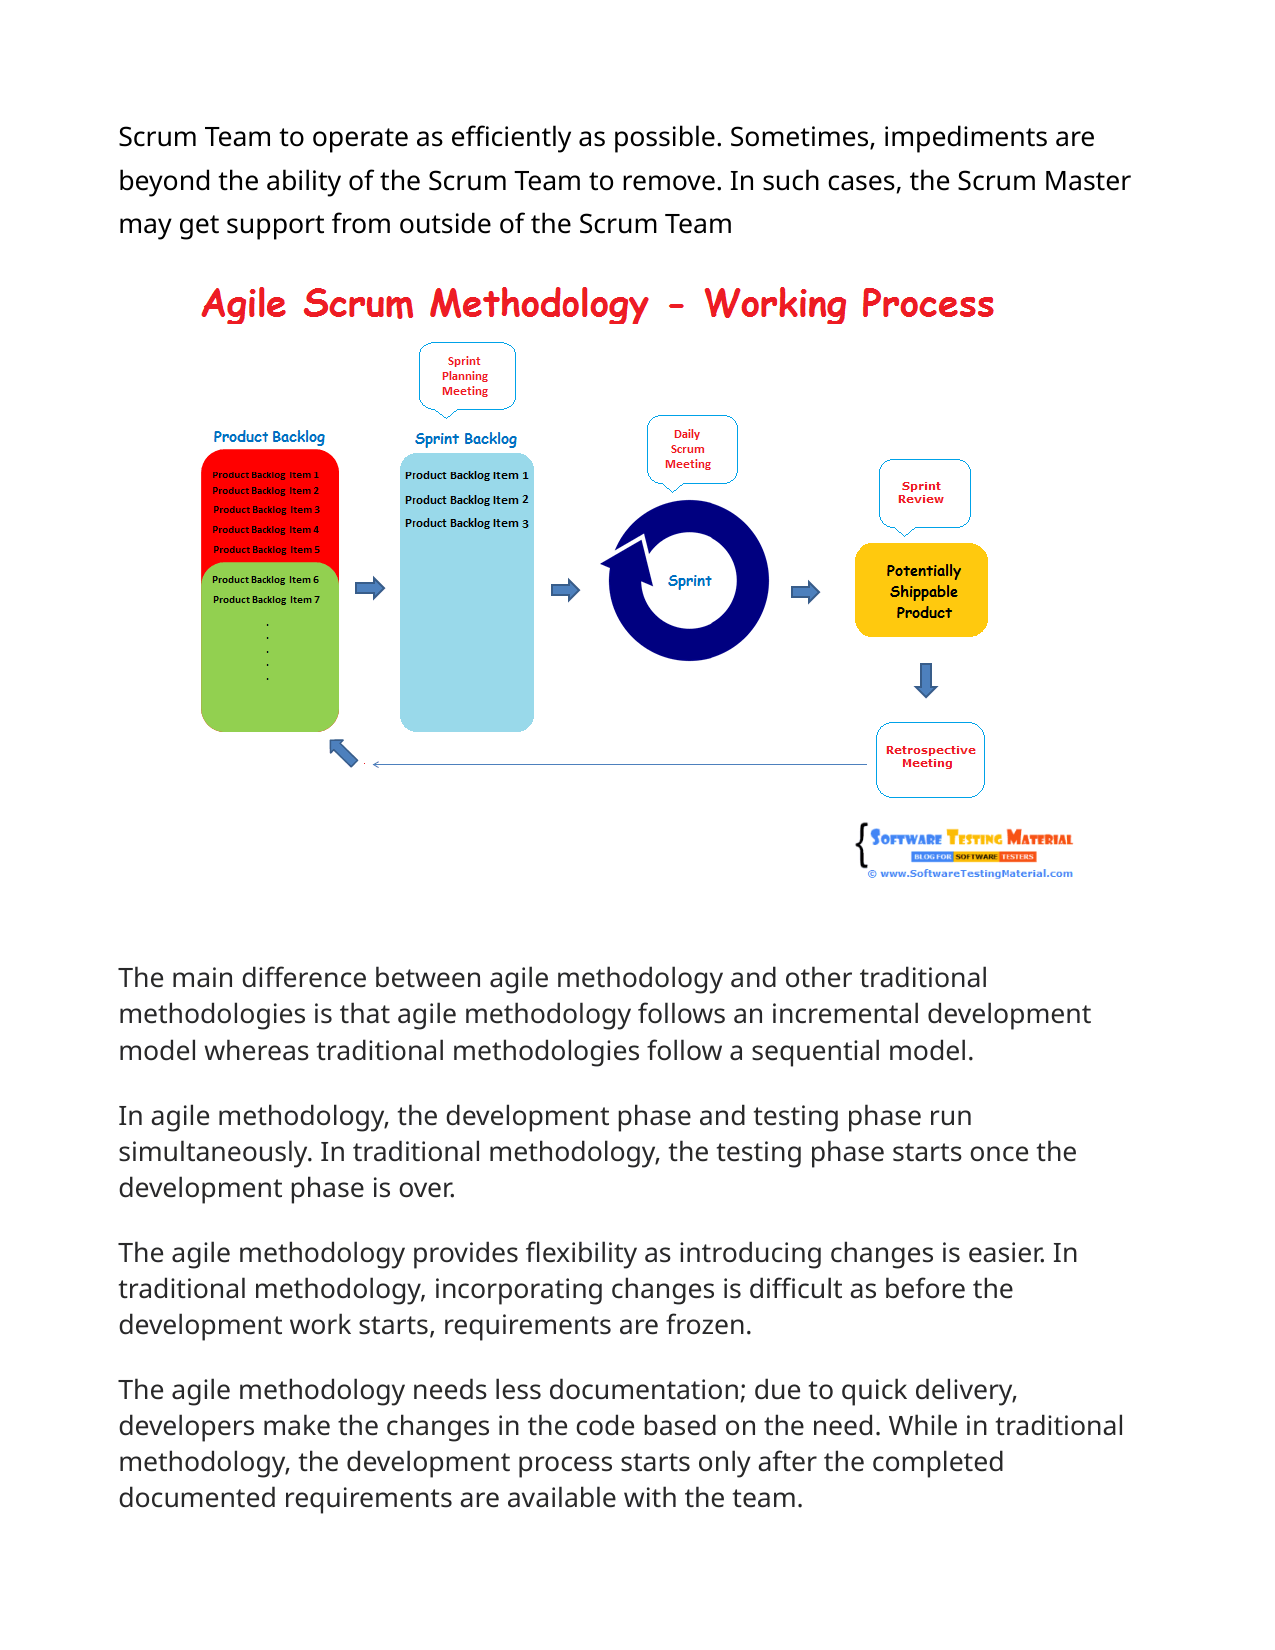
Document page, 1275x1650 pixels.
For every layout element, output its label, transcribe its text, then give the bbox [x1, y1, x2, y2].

picture [118, 262, 1157, 895]
text The main difference between agile methodology and other traditional methodologies is that agile methodology follows an incremental development model whereas traditional methodologies follow a sequential model. In agile methodology, the development phase and testing phase run simultaneously. In traditional methodology, the testing phase starts once the development phase is over. The agile methodology provides flexibility as introducing changes is easier. In traditional methodology, incorporating changes is difficult as before the development work starts, requirements are frozen. The agile methodology needs less documentation; due to quick delivery, developers make the changes in the code based on the need. While in traditional methodology, the development process starts only after the completed documented requirements are available with the team. [118, 959, 1157, 1516]
text Scrum Team to operate as efficiently as possible. Sometimes, impediments are beyond the ability of the Scrum Team to remove. In such cases, the Scrum Master may get support from outside of the Scrum Team [118, 118, 1157, 241]
